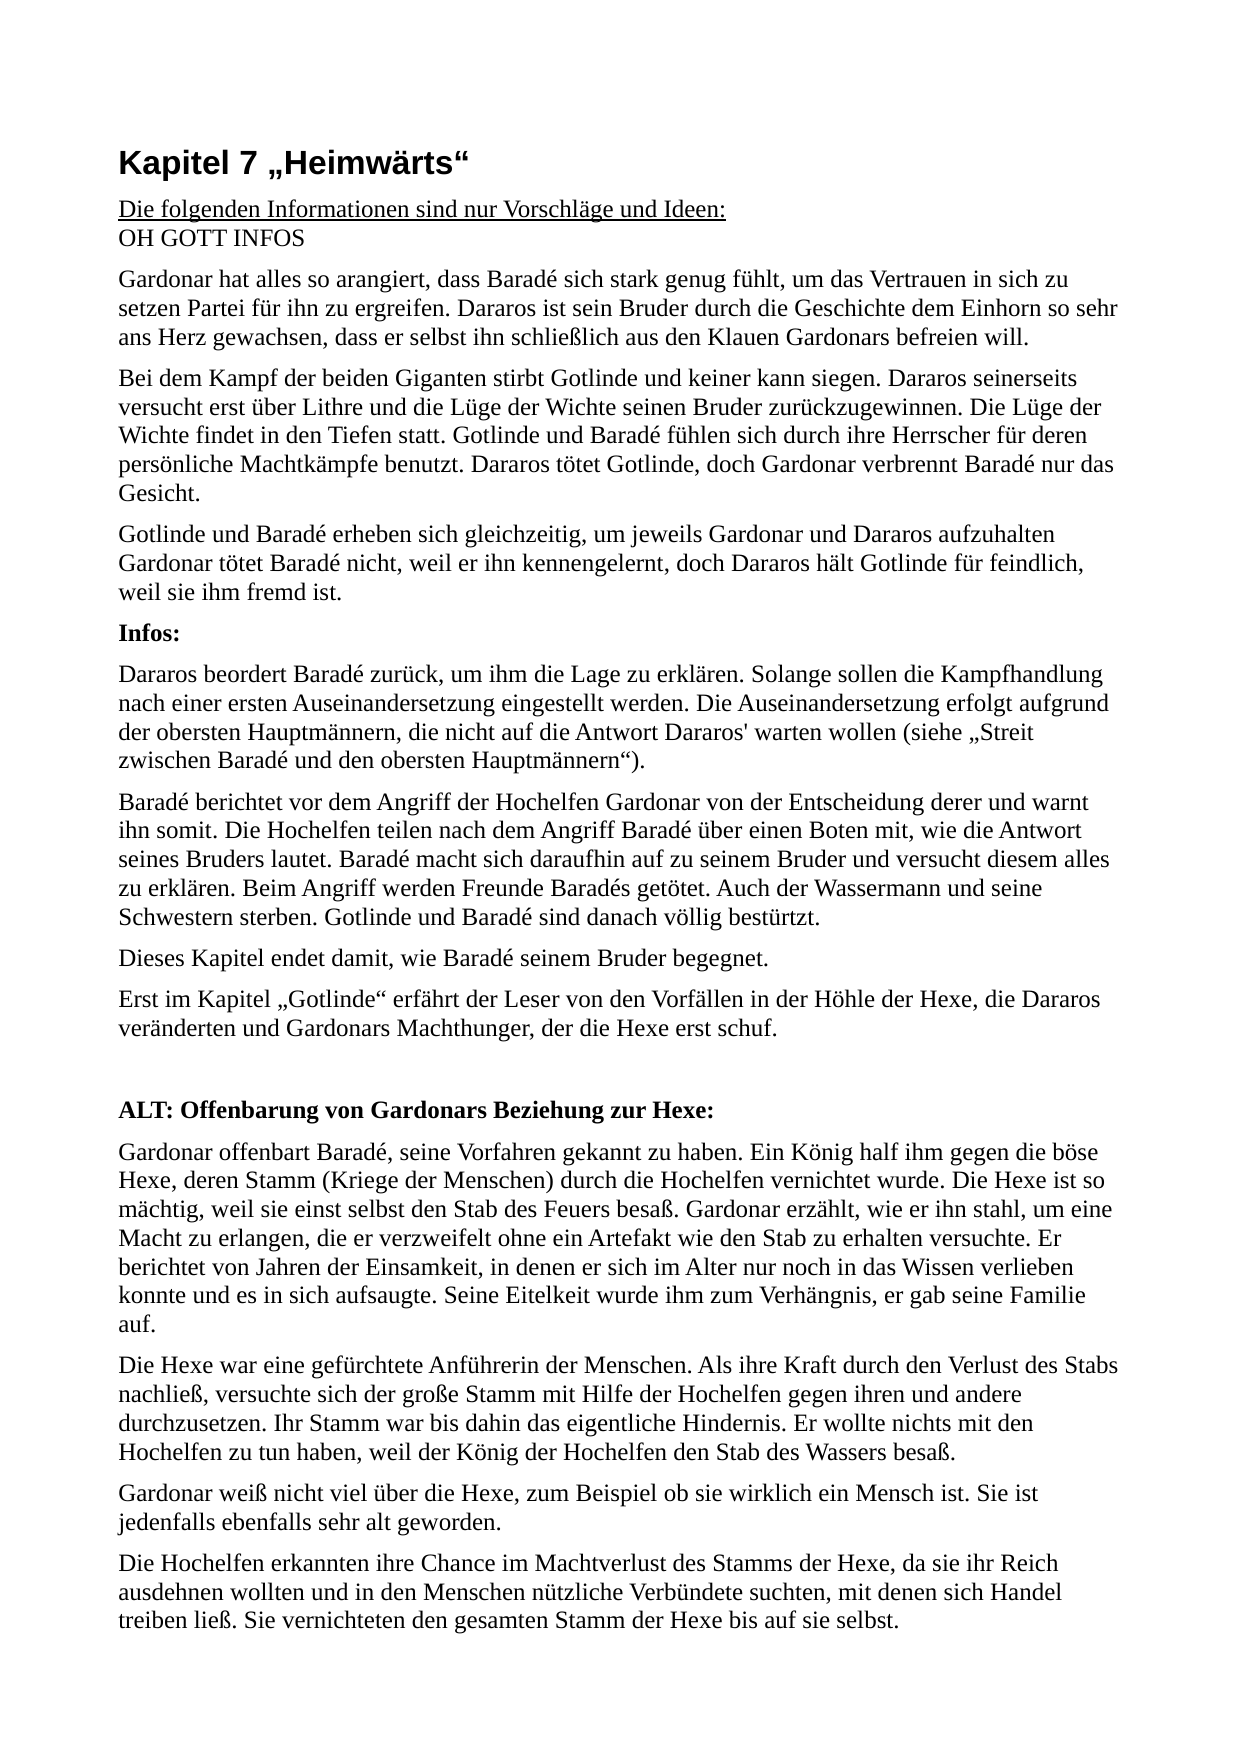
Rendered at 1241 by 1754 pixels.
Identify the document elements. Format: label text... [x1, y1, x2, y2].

text Infos: [118, 618, 1122, 647]
text Bei dem Kampf der beiden Giganten stirbt Gotlinde und keiner kann siegen. Dararos seinerseits versucht erst über Lithre und die Lüge der Wichte seinen Bruder zurückzugewinnen. Die Lüge der Wichte findet in den Tiefen statt. Gotlinde und Baradé fühlen sich durch ihre Herrscher für deren persönliche Machtkämpfe benutzt. Dararos tötet Gotlinde, doch Gardonar verbrennt Baradé nur das Gesicht. [118, 363, 1122, 507]
text Gardonar offenbart Baradé, seine Vorfahren gekannt zu haben. Ein König half ihm gegen die böse Hexe, deren Stamm (Kriege der Menschen) durch die Hochelfen vernichtet wurde. Die Hexe ist so mächtig, weil sie einst selbst den Stab des Feuers besaß. Gardonar erzählt, wie er ihn stahl, um eine Macht zu erlangen, die er verzweifelt ohne ein Artefakt wie den Stab zu erhalten versuchte. Er berichtet von Jahren der Einsamkeit, in denen er sich im Alter nur noch in das Wissen verlieben konnte und es in sich aufsaugte. Seine Eitelkeit wurde ihm zum Verhängnis, er gab seine Familie auf. [118, 1137, 1122, 1338]
text Die folgenden Informationen sind nur Vorschläge und Ideen: [118, 194, 1122, 223]
text Die Hexe war eine gefürchtete Anführerin der Menschen. Als ihre Kraft durch den Verlust des Stabs nachließ, versuchte sich der große Stamm mit Hilfe der Hochelfen gegen ihren und andere durchzusetzen. Ihr Stamm war bis dahin das eigentliche Hindernis. Er wollte nichts mit den Hochelfen zu tun haben, weil der König der Hochelfen den Stab des Wassers besaß. [118, 1351, 1122, 1466]
text Gardonar hat alles so arangiert, dass Baradé sich stark genug fühlt, um das Vertrauen in sich zu setzen Partei für ihn zu ergreifen. Dararos ist sein Bruder durch die Geschichte dem Einhorn so sehr ans Herz gewachsen, dass er selbst ihn schließlich aus den Klauen Gardonars befreien will. [118, 264, 1122, 351]
text ALT: Offenbarung von Gardonars Beziehung zur Hexe: [118, 1096, 1122, 1124]
text Erst im Kapitel „Gotlinde“ erfährt der Leser von den Vorfällen in der Höhle der Hexe, die Dararos veränderten und Gardonars Machthunger, der die Hexe erst schuf. [118, 984, 1122, 1042]
text Gardonar weiß nicht viel über die Hexe, zum Beispiel ob sie wirklich ein Mensch ist. Sie ist jedenfalls ebenfalls sehr alt geworden. [118, 1478, 1122, 1536]
text Baradé berichtet vor dem Angriff der Hochelfen Gardonar von der Entscheidung derer und warnt ihn somit. Die Hochelfen teilen nach dem Angriff Baradé über einen Boten mit, wie die Antwort seines Bruders lautet. Baradé macht sich daraufhin auf zu seinem Bruder und versucht diesem alles zu erklären. Beim Angriff werden Freunde Baradés getötet. Auch der Wassermann und seine Schwestern sterben. Gotlinde und Baradé sind danach völlig bestürtzt. [118, 787, 1122, 931]
text Gotlinde und Baradé erheben sich gleichzeitig, um jeweils Gardonar und Dararos aufzuhalten Gardonar tötet Baradé nicht, weil er ihn kennengelernt, doch Dararos hält Gotlinde für feindlich, weil sie ihm fremd ist. [118, 519, 1122, 606]
text Die Hochelfen erkannten ihre Chance im Machtverlust des Stamms der Hexe, da sie ihr Reich ausdehnen wollten und in den Menschen nützliche Verbündete suchten, mit denen sich Handel treiben ließ. Sie vernichteten den gesamten Stamm der Hexe bis auf sie selbst. [118, 1548, 1122, 1634]
text Dararos beordert Baradé zurück, um ihm die Lage zu erklären. Solange sollen die Kampfhandlung nach einer ersten Auseinandersetzung eingestellt werden. Die Auseinandersetzung erfolgt aufgrund der obersten Hauptmännern, die nicht auf die Antwort Dararos' warten wollen (siehe „Streit zwischen Baradé und den obersten Hauptmännern“). [118, 659, 1122, 774]
text OH GOTT INFOS [118, 223, 1122, 252]
subtitle Kapitel 7 „Heimwärts“ [118, 143, 1122, 182]
text Dieses Kapitel endet damit, wie Baradé seinem Bruder begegnet. [118, 943, 1122, 972]
